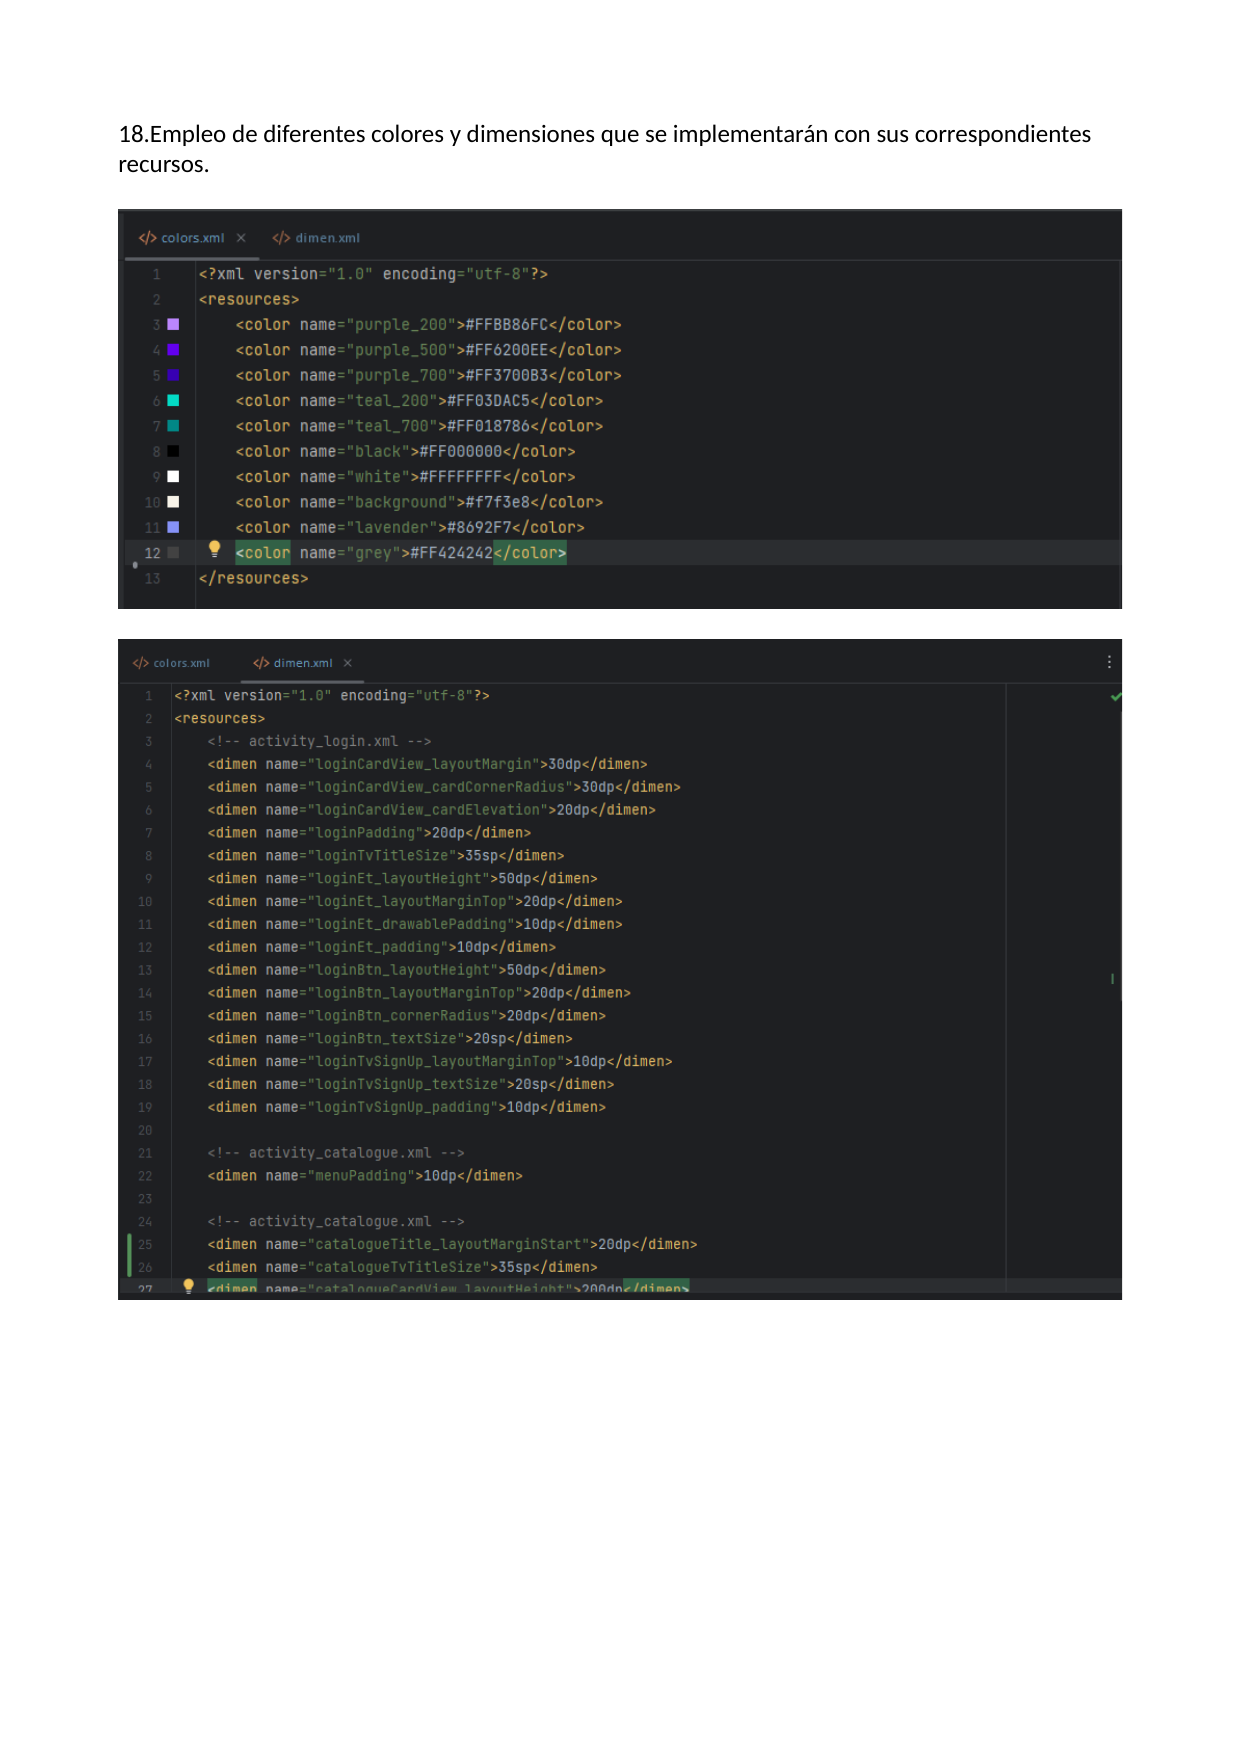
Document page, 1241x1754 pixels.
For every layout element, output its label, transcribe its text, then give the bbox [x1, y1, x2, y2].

text 18.Empleo de diferentes colores y dimensiones que se implementarán con sus correspondientes recursos. [118, 118, 1122, 179]
picture [118, 639, 1123, 1300]
picture [118, 209, 1123, 609]
